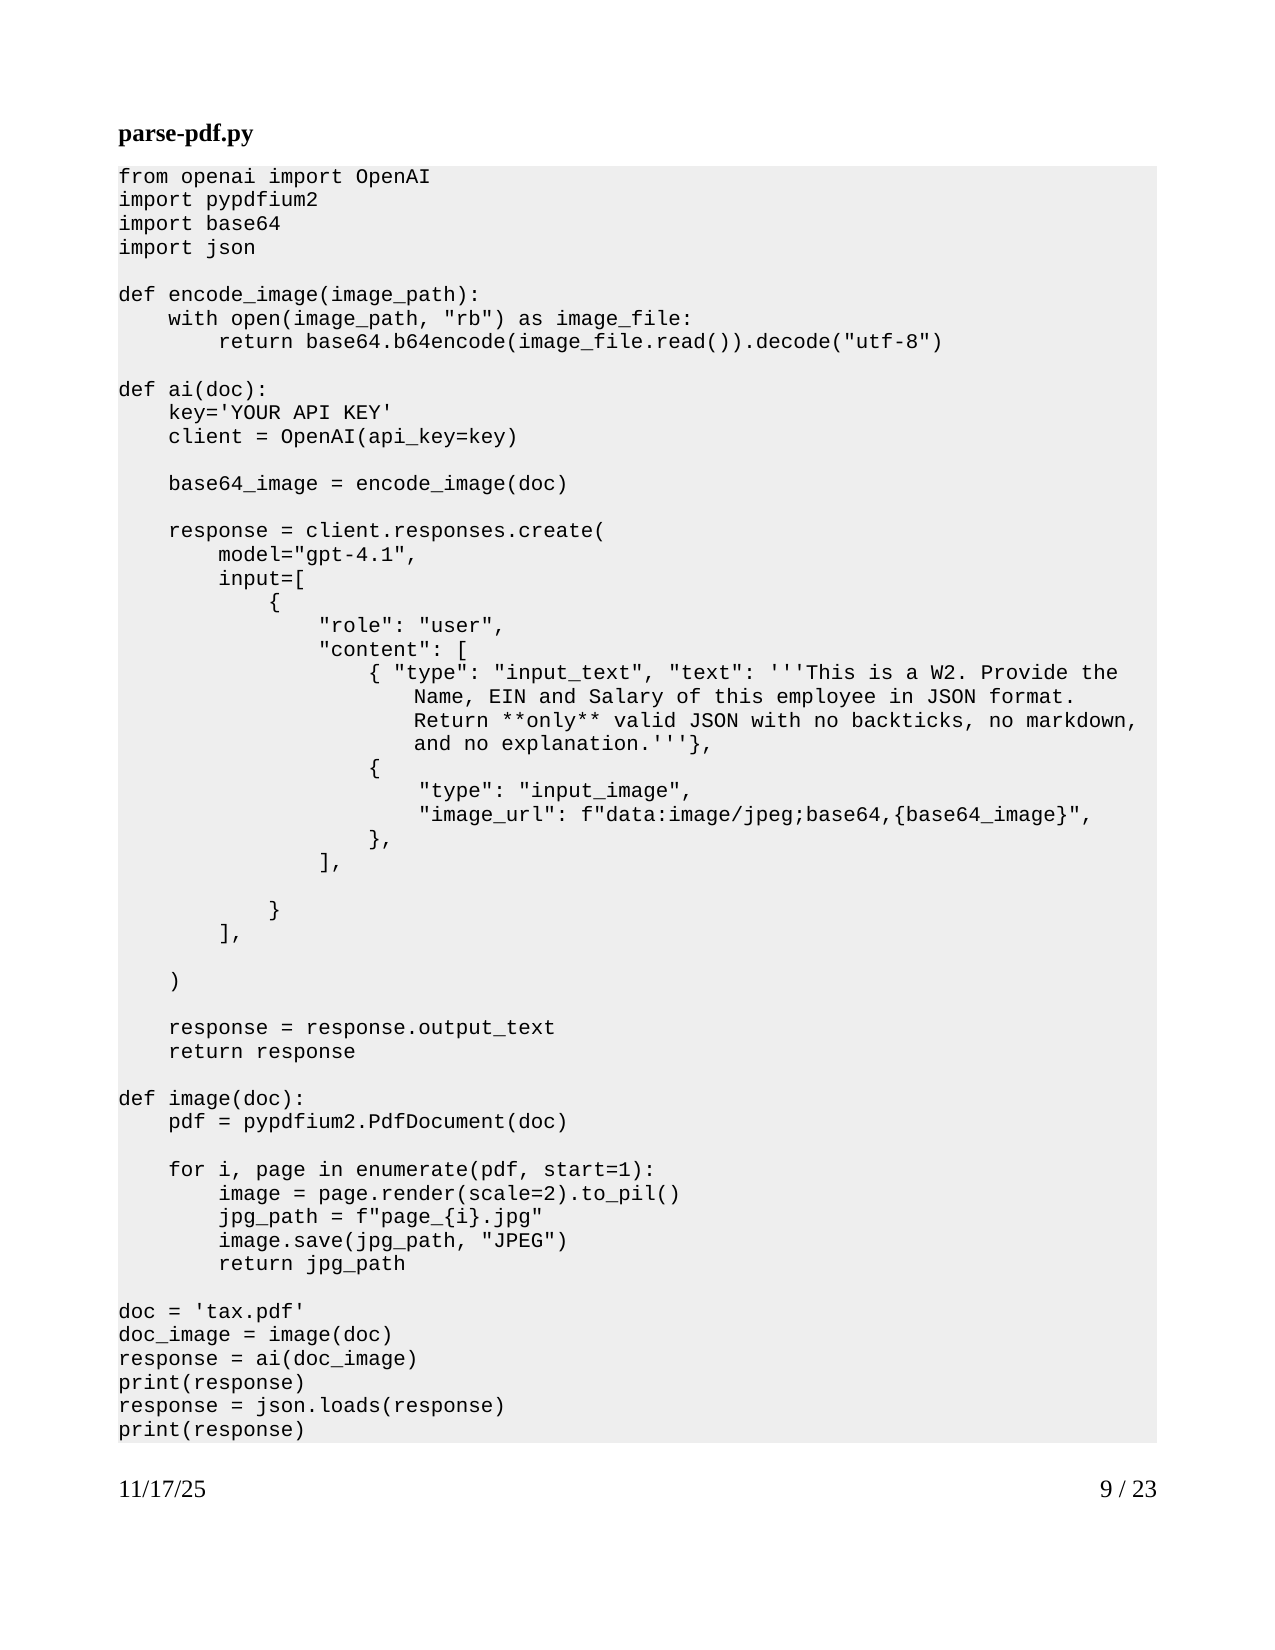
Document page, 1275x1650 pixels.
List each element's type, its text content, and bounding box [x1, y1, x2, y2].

text response = json.loads(response) [118, 1395, 1157, 1419]
text response = response.output_text [118, 1017, 1157, 1041]
text image = page.render(scale=2).to_pil() [118, 1182, 1157, 1206]
text "content": [ [118, 639, 1157, 662]
text print(response) [118, 1372, 1157, 1395]
text { "type": "input_text", "text": '''This is a W2. Provide the Name, EIN and Salary of this employee in JSON format. Return **only** valid JSON with no backticks, no markdown, and no explanation.'''}, [118, 662, 1157, 757]
text client = OpenAI(api_key=key) [118, 426, 1157, 449]
text def image(doc): [118, 1088, 1157, 1112]
text def encode_image(image_path): [118, 284, 1157, 308]
text model="gpt-4.1", [118, 544, 1157, 568]
text "type": "input_image", [118, 781, 1157, 804]
text pdf = pypdfium2.PdfDocument(doc) [118, 1112, 1157, 1135]
text return base64.b64encode(image_file.read()).decode("utf-8") [118, 331, 1157, 355]
text image.save(jpg_path, "JPEG") [118, 1230, 1157, 1253]
text import base64 [118, 213, 1157, 237]
text for i, page in enumerate(pdf, start=1): [118, 1159, 1157, 1182]
text return response [118, 1041, 1157, 1064]
text jpg_path = f"page_{i}.jpg" [118, 1206, 1157, 1230]
text def ai(doc): [118, 378, 1157, 402]
text return jpg_path [118, 1253, 1157, 1277]
text doc_image = image(doc) [118, 1324, 1157, 1348]
text response = client.responses.create( [118, 520, 1157, 544]
text doc = 'tax.pdf' [118, 1301, 1157, 1324]
text { [118, 591, 1157, 615]
text with open(image_path, "rb") as image_file: [118, 308, 1157, 331]
text import pypdfium2 [118, 189, 1157, 213]
text { [118, 757, 1157, 781]
text "role": "user", [118, 615, 1157, 639]
text ) [118, 970, 1157, 993]
text ], [118, 922, 1157, 946]
text } [118, 899, 1157, 922]
text key='YOUR API KEY' [118, 402, 1157, 426]
text import json [118, 237, 1157, 260]
text "image_url": f"data:image/jpeg;base64,{base64_image}", [118, 804, 1157, 828]
text input=[ [118, 568, 1157, 591]
text response = ai(doc_image) [118, 1348, 1157, 1372]
text from openai import OpenAI [118, 166, 1157, 189]
text base64_image = encode_image(doc) [118, 473, 1157, 497]
text ], [118, 851, 1157, 875]
text }, [118, 828, 1157, 851]
text parse-pdf.py [118, 118, 1157, 147]
text print(response) [118, 1419, 1157, 1443]
